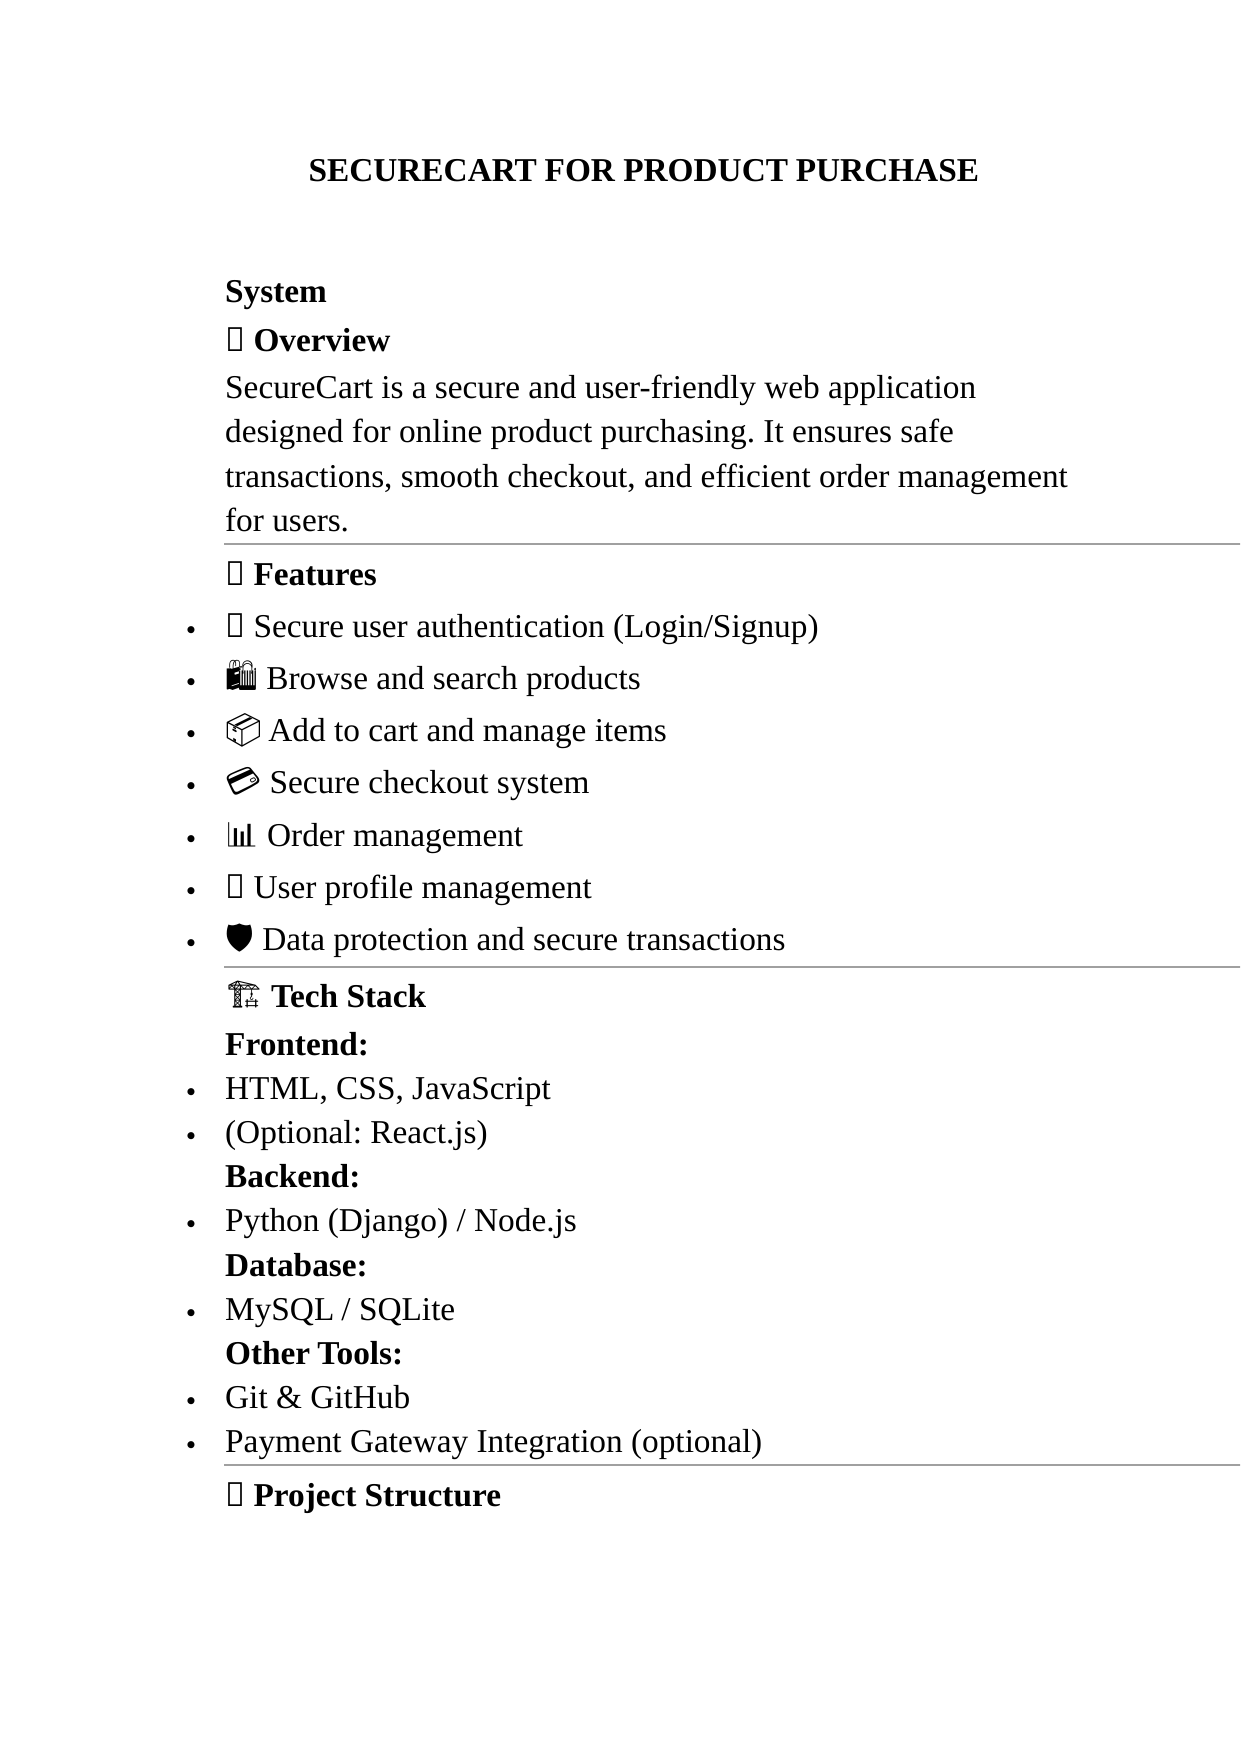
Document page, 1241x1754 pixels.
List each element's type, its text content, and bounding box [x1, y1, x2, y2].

list 🔐 Secure user authentication (Login/Signup) [187, 602, 1090, 647]
list (Optional: React.js) [187, 1113, 1090, 1151]
list 🚀 Features [225, 549, 1090, 595]
list 📂 Project Structure [225, 1471, 1090, 1516]
list 📌 Overview [225, 316, 1090, 361]
list Git & GitHub [187, 1377, 1090, 1415]
list MySQL / SQLite [187, 1289, 1090, 1327]
list HTML, CSS, JavaScript [187, 1068, 1090, 1107]
list Backend: [225, 1157, 1090, 1195]
list 📊 Order management [187, 810, 1090, 856]
list Database: [225, 1245, 1090, 1283]
list Payment Gateway Integration (optional) [187, 1421, 1090, 1459]
list 🛍 Browse and search products [187, 654, 1090, 699]
list Frontend: [225, 1024, 1090, 1063]
list 🏗 Tech Stack [225, 972, 1090, 1018]
list Other Tools: [225, 1333, 1090, 1371]
text SECURECART FOR PRODUCT PURCHASE [150, 150, 1090, 188]
list 🛡 Data protection and secure transactions [187, 915, 1090, 960]
list 💳 Secure checkout system [187, 758, 1090, 803]
list 📦 Add to cart and manage items [187, 706, 1090, 751]
list Python (Django) / Node.js [187, 1201, 1090, 1239]
list SecureCart is a secure and user-friendly web application designed for online product purchasing. It ensures safe transactions, smooth checkout, and efficient order management for users. [225, 368, 1090, 538]
list 👤 User profile management [187, 862, 1090, 908]
list System [225, 271, 1090, 310]
